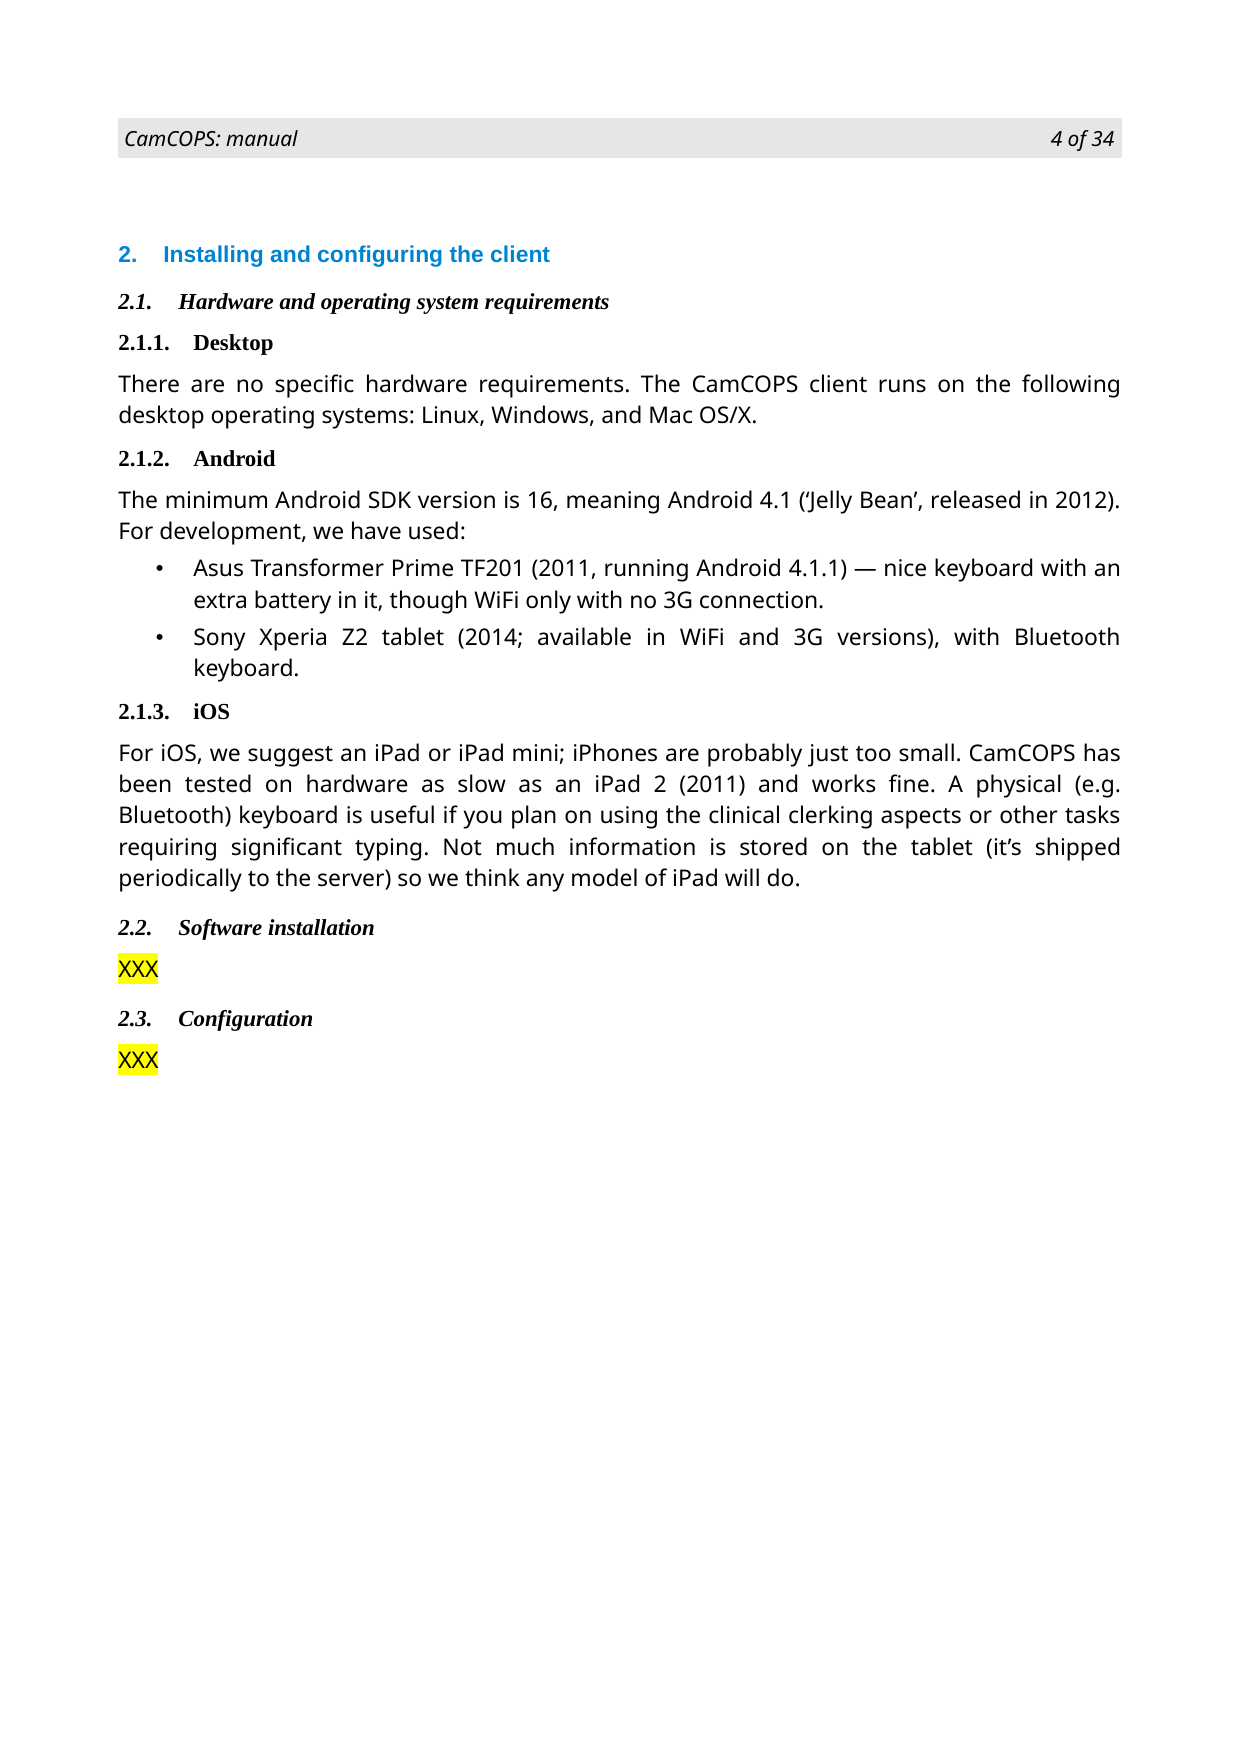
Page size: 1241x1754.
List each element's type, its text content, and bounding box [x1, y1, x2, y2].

subtitle Software installation [118, 914, 1122, 940]
text XXX [118, 953, 1122, 984]
subtitle Desktop [118, 329, 1122, 355]
subtitle Installing and configuring the client [118, 241, 1122, 267]
subtitle Configuration [118, 1005, 1122, 1031]
subtitle iOS [118, 698, 1122, 724]
text For iOS, we suggest an iPad or iPad mini; iPhones are probably just too small. CamCOPS has been tested on hardware as slow as an iPad 2 (2011) and works fine. A physical (e.g. Bluetooth) keyboard is useful if you plan on using the clinical clerking aspects or other tasks requiring significant typing. Not much information is stored on the tablet (it’s shipped periodically to the server) so we think any model of iPad will do. [118, 737, 1122, 893]
subtitle Hardware and operating system requirements [118, 288, 1122, 314]
text XXX [118, 1043, 1122, 1075]
list Asus Transformer Prime TF201 (2011, running Android 4.1.1) — nice keyboard with an extra battery in it, though WiFi only with no 3G connection. [156, 552, 1122, 615]
text There are no specific hardware requirements. The CamCOPS client runs on the following desktop operating systems: Linux, Windows, and Mac OS/X. [118, 368, 1122, 430]
list Sony Xperia Z2 tablet (2014; available in WiFi and 3G versions), with Bluetooth keyboard. [156, 621, 1122, 683]
text The minimum Android SDK version is 16, meaning Android 4.1 (‘Jelly Bean’, released in 2012). For development, we have used: [118, 484, 1122, 546]
subtitle Android [118, 445, 1122, 471]
